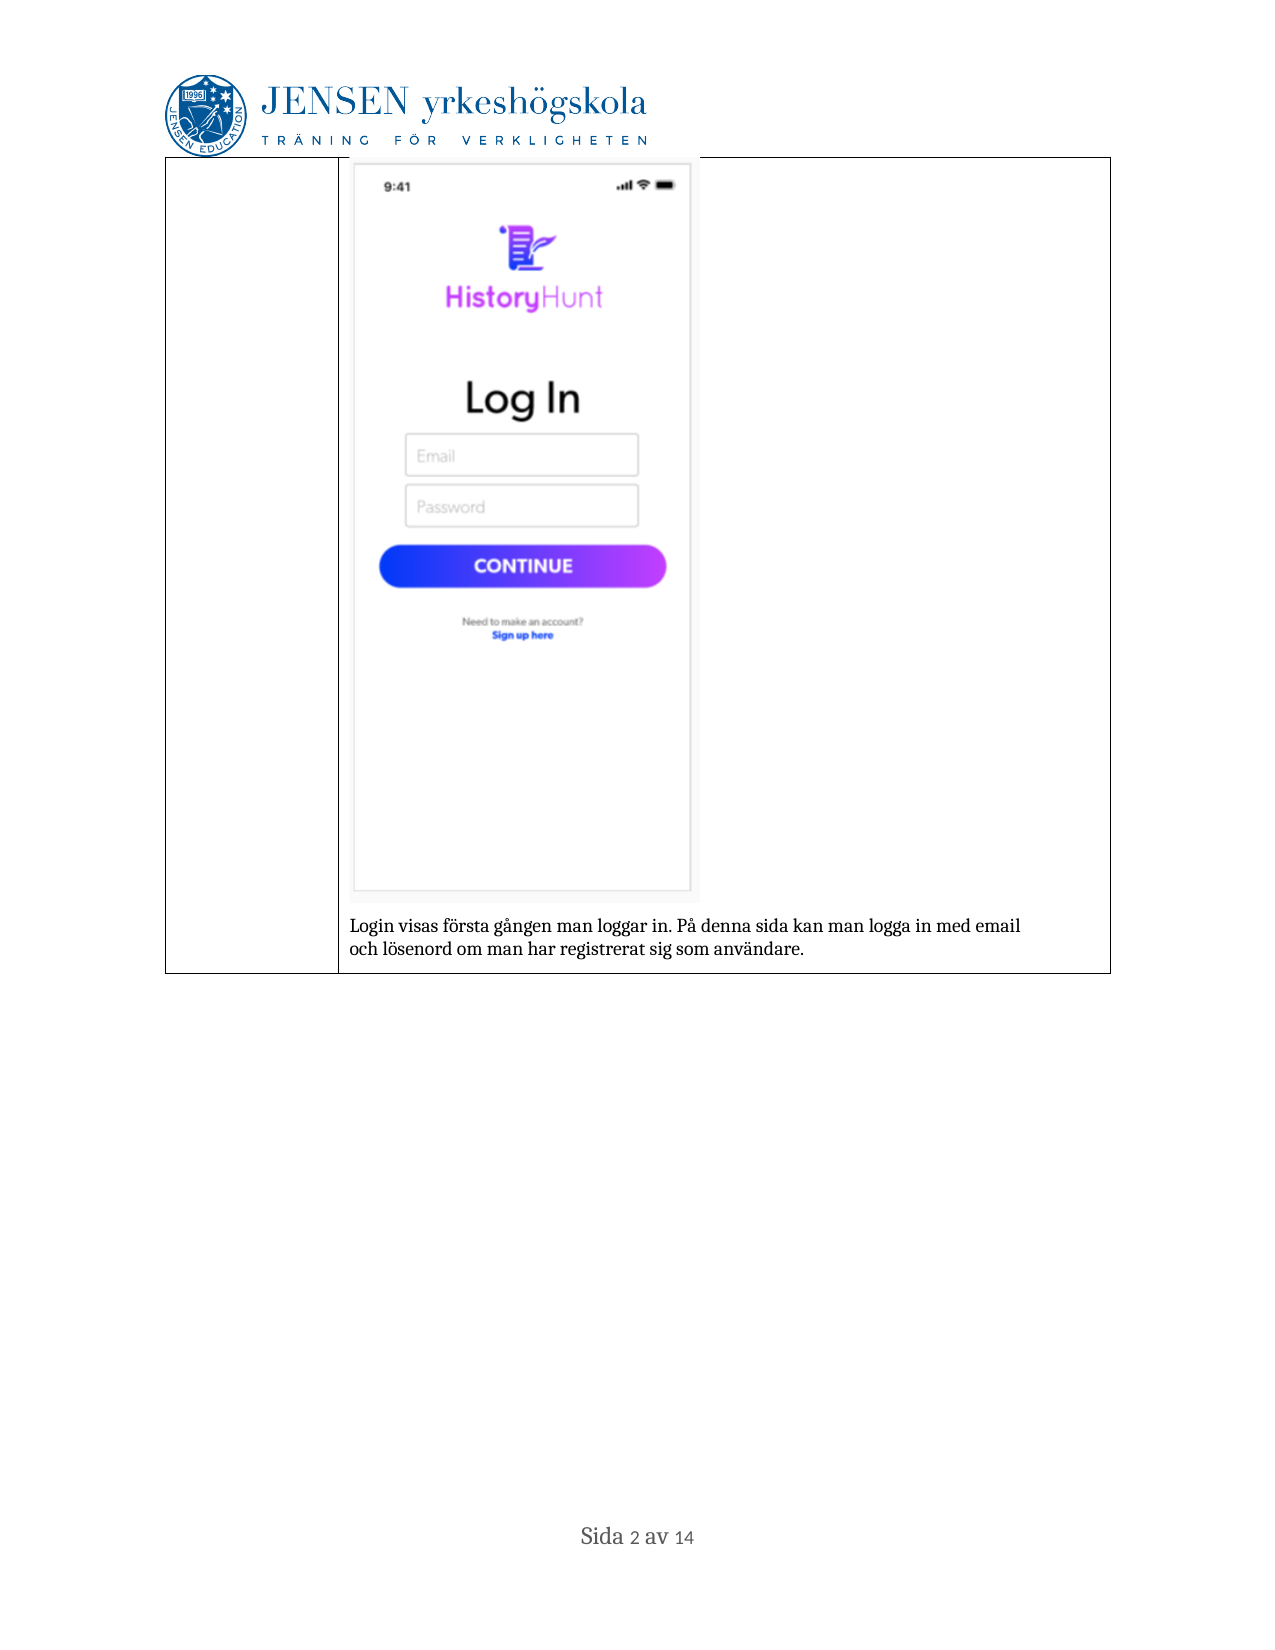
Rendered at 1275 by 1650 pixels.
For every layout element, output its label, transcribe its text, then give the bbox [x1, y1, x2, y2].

picture [165, 75, 701, 903]
table_cell [166, 158, 338, 973]
table_cell Login visas första gången man loggar in. På denna sida kan man logga in med email och lösenord om man har registrerat sig som användare. [339, 158, 1110, 973]
